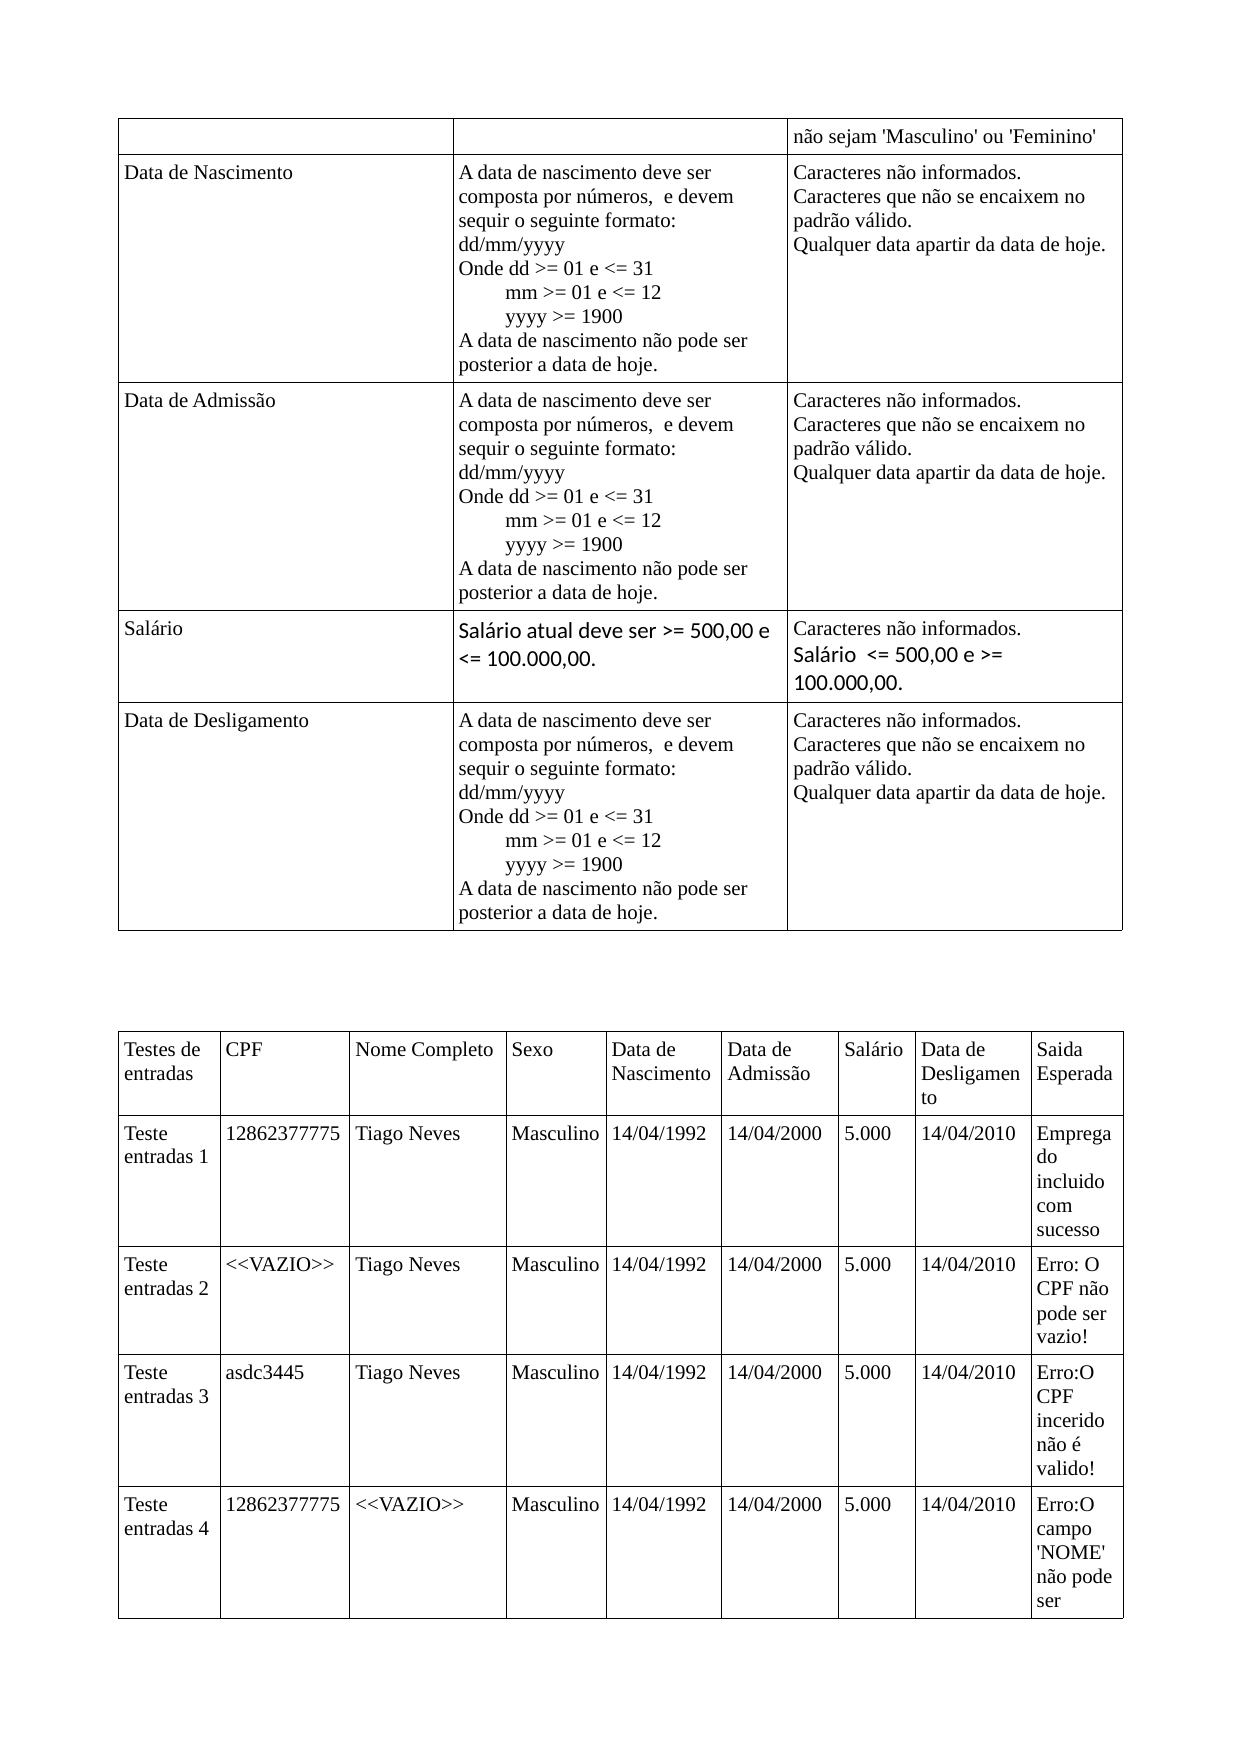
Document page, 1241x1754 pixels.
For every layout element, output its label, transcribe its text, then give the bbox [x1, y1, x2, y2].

table_cell <<VAZIO>> [350, 1487, 506, 1618]
table_cell 14/04/2010 [916, 1487, 1031, 1618]
table_cell Masculino [507, 1487, 606, 1618]
table_cell asdc3445 [221, 1355, 349, 1486]
table_cell 5.000 [839, 1116, 915, 1246]
table_cell Salário atual deve ser >= 500,00 e <= 100.000,00. [454, 611, 787, 702]
table_cell Teste entradas 2 [119, 1247, 220, 1354]
table_cell 14/04/1992 [607, 1355, 721, 1486]
table_cell 12862377775 [221, 1116, 349, 1246]
table_cell 14/04/2010 [916, 1116, 1031, 1246]
table_cell 5.000 [839, 1487, 915, 1618]
table_cell 14/04/1992 [607, 1487, 721, 1618]
table_cell Teste entradas 1 [119, 1116, 220, 1246]
table_cell Empregado incluido com sucesso [1032, 1116, 1123, 1246]
table_cell A data de nascimento deve ser composta por números, e devem sequir o seguinte formato: dd/mm/yyyy Onde dd >= 01 e <= 31 mm >= 01 e <= 12 yyyy >= 1900 A data de nascimento não pode ser posterior a data de hoje. [454, 383, 787, 610]
table_header Saida Esperada [1032, 1032, 1123, 1114]
table_cell 14/04/2000 [722, 1116, 838, 1246]
table_cell Masculino [507, 1116, 606, 1246]
table_cell Caracteres não informados. Salário <= 500,00 e >= 100.000,00. [788, 611, 1122, 702]
table_cell [454, 119, 787, 154]
table_cell Masculino [507, 1355, 606, 1486]
table_header Data de Desligamento [916, 1032, 1031, 1114]
table_cell 12862377775 [221, 1487, 349, 1618]
table_header Salário [839, 1032, 915, 1114]
table_header Testes de entradas [119, 1032, 220, 1114]
table_header Nome Completo [350, 1032, 506, 1114]
table_cell 14/04/2000 [722, 1487, 838, 1618]
table_cell A data de nascimento deve ser composta por números, e devem sequir o seguinte formato: dd/mm/yyyy Onde dd >= 01 e <= 31 mm >= 01 e <= 12 yyyy >= 1900 A data de nascimento não pode ser posterior a data de hoje. [454, 703, 787, 930]
table_cell Tiago Neves [350, 1116, 506, 1246]
table_cell Tiago Neves [350, 1247, 506, 1354]
table_cell A data de nascimento deve ser composta por números, e devem sequir o seguinte formato: dd/mm/yyyy Onde dd >= 01 e <= 31 mm >= 01 e <= 12 yyyy >= 1900 A data de nascimento não pode ser posterior a data de hoje. [454, 155, 787, 382]
table_cell Caracteres não informados. Caracteres que não se encaixem no padrão válido. Qualquer data apartir da data de hoje. [788, 383, 1122, 610]
table_cell 5.000 [839, 1355, 915, 1486]
table_cell 14/04/2000 [722, 1247, 838, 1354]
table_cell Masculino [507, 1247, 606, 1354]
table_cell Erro:O CPF incerido não é valido! [1032, 1355, 1123, 1486]
table_cell Erro:O campo 'NOME' não pode ser [1032, 1487, 1123, 1618]
table_header Data de Nascimento [607, 1032, 721, 1114]
table_cell Teste entradas 3 [119, 1355, 220, 1486]
table_cell [119, 119, 453, 154]
table_cell não sejam 'Masculino' ou 'Feminino' [788, 119, 1122, 154]
table_cell Data de Admissão [119, 383, 453, 610]
table_cell 14/04/2010 [916, 1355, 1031, 1486]
table_cell Caracteres não informados. Caracteres que não se encaixem no padrão válido. Qualquer data apartir da data de hoje. [788, 703, 1122, 930]
table_cell Erro: O CPF não pode ser vazio! [1032, 1247, 1123, 1354]
table_cell 14/04/1992 [607, 1116, 721, 1246]
table_cell 14/04/2000 [722, 1355, 838, 1486]
table_header Sexo [507, 1032, 606, 1114]
table_cell Data de Desligamento [119, 703, 453, 930]
table_cell Teste entradas 4 [119, 1487, 220, 1618]
table_header CPF [221, 1032, 349, 1114]
table_cell 14/04/1992 [607, 1247, 721, 1354]
table_cell Tiago Neves [350, 1355, 506, 1486]
table_header Data de Admissão [722, 1032, 838, 1114]
table_cell Salário [119, 611, 453, 702]
table_cell Caracteres não informados. Caracteres que não se encaixem no padrão válido. Qualquer data apartir da data de hoje. [788, 155, 1122, 382]
table_cell 5.000 [839, 1247, 915, 1354]
table_cell Data de Nascimento [119, 155, 453, 382]
table_cell <<VAZIO>> [221, 1247, 349, 1354]
table_cell 14/04/2010 [916, 1247, 1031, 1354]
